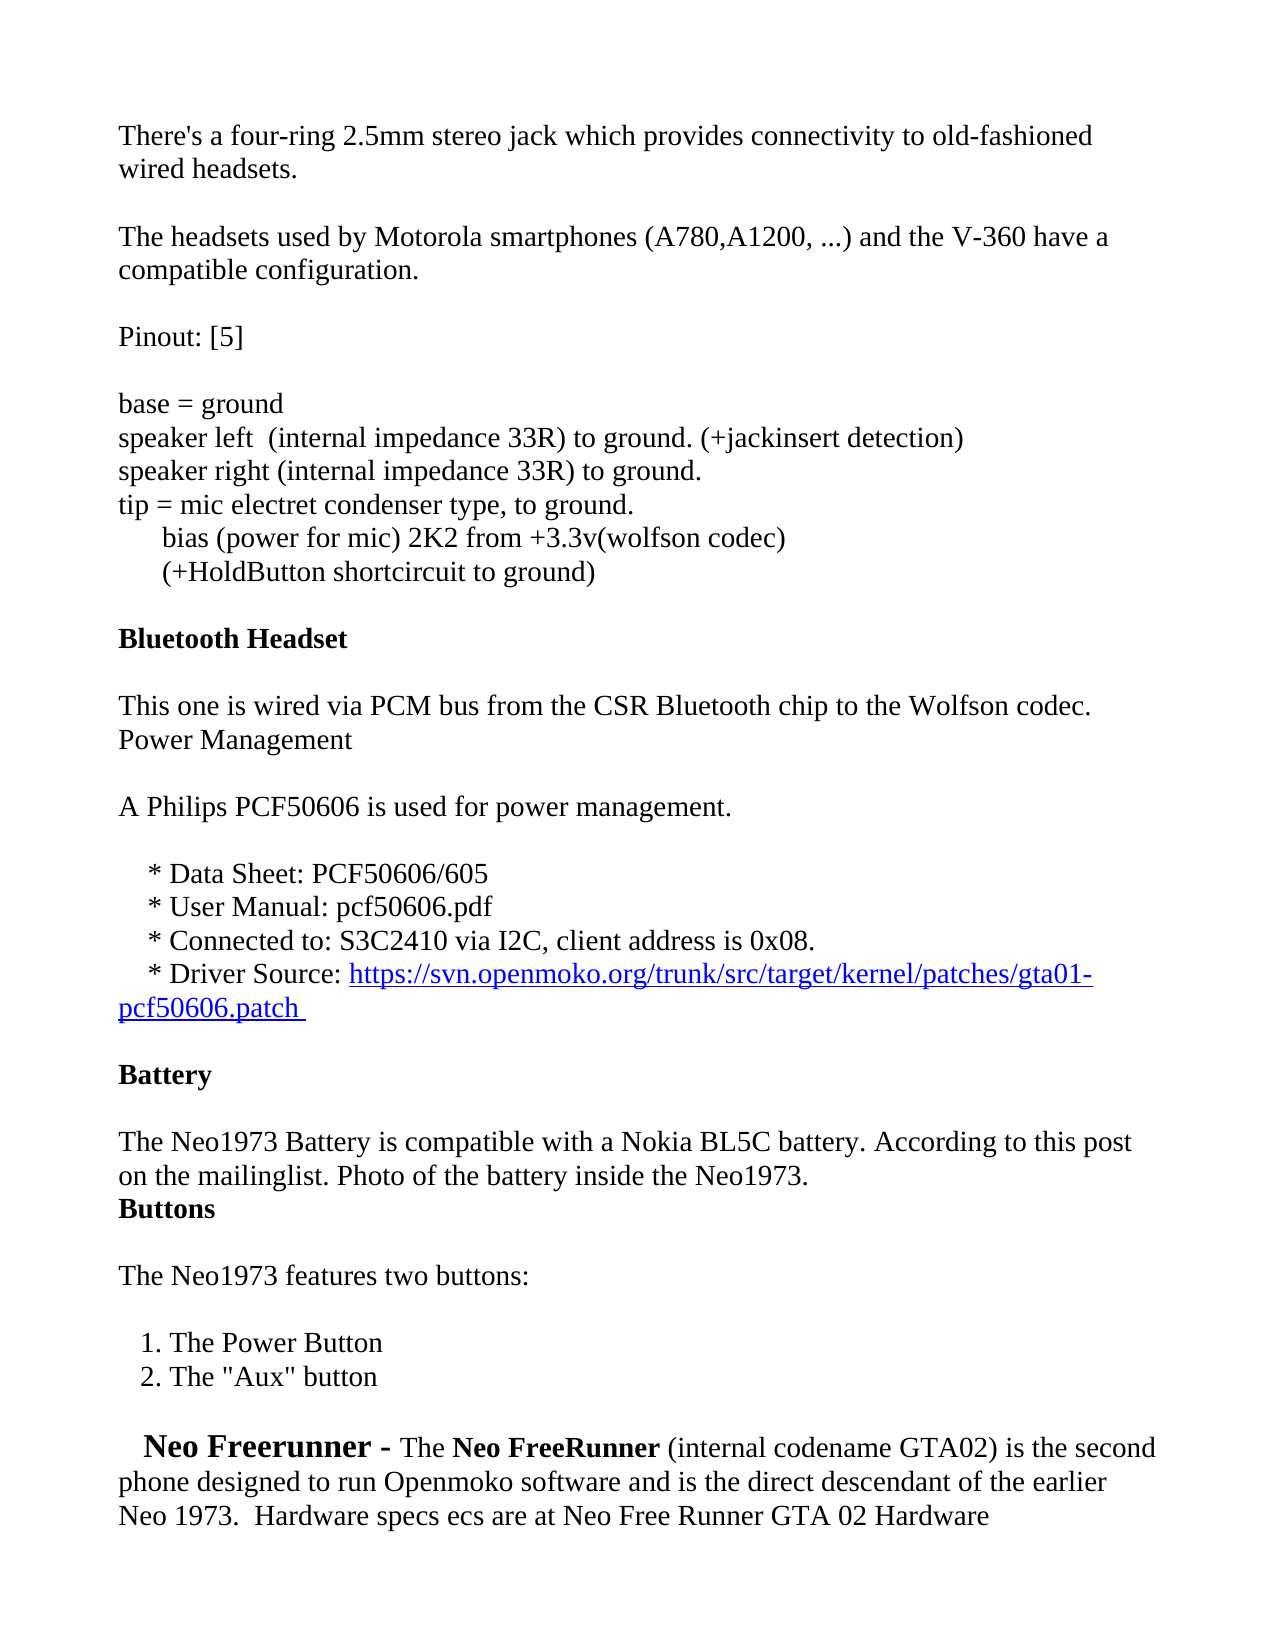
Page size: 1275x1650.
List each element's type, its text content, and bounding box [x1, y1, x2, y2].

text Battery [118, 1057, 1157, 1091]
text This one is wired via PCM bus from the CSR Bluetooth chip to the Wolfson codec. [118, 688, 1157, 722]
text 1. The Power Button [118, 1326, 1157, 1359]
text tip = mic electret condenser type, to ground. [118, 487, 1157, 521]
text base = ground [118, 386, 1157, 420]
text There's a four-ring 2.5mm stereo jack which provides connectivity to old-fashioned wired headsets. [118, 118, 1157, 185]
text Buttons [118, 1191, 1157, 1225]
text * User Manual: pcf50606.pdf [118, 889, 1157, 923]
text speaker right (internal impedance 33R) to ground. [118, 453, 1157, 487]
text Neo Freerunner - The Neo FreeRunner (internal codename GTA02) is the second phone designed to run Openmoko software and is the direct descendant of the earlier Neo 1973. Hardware specs ecs are at Neo Free Runner GTA 02 Hardware [118, 1426, 1157, 1532]
text 2. The "Aux" button [118, 1359, 1157, 1393]
text The Neo1973 features two buttons: [118, 1258, 1157, 1292]
text A Philips PCF50606 is used for power management. [118, 789, 1157, 822]
text * Connected to: S3C2410 via I2C, client address is 0x08. [118, 923, 1157, 957]
text * Data Sheet: PCF50606/605 [118, 856, 1157, 889]
text The headsets used by Motorola smartphones (A780,A1200, ...) and the V-360 have a compatible configuration. [118, 219, 1157, 286]
text bias (power for mic) 2K2 from +3.3v(wolfson codec) [118, 521, 1157, 554]
text * Driver Source: https://svn.openmoko.org/trunk/src/target/kernel/patches/gta01-pcf50606.patch [118, 957, 1157, 1024]
text Bluetooth Headset [118, 621, 1157, 655]
text Pinout: [5] [118, 319, 1157, 353]
text The Neo1973 Battery is compatible with a Nokia BL5C battery. According to this post on the mailinglist. Photo of the battery inside the Neo1973. [118, 1124, 1157, 1191]
text speaker left (internal impedance 33R) to ground. (+jackinsert detection) [118, 420, 1157, 453]
text Power Management [118, 722, 1157, 755]
text (+HoldButton shortcircuit to ground) [118, 554, 1157, 588]
